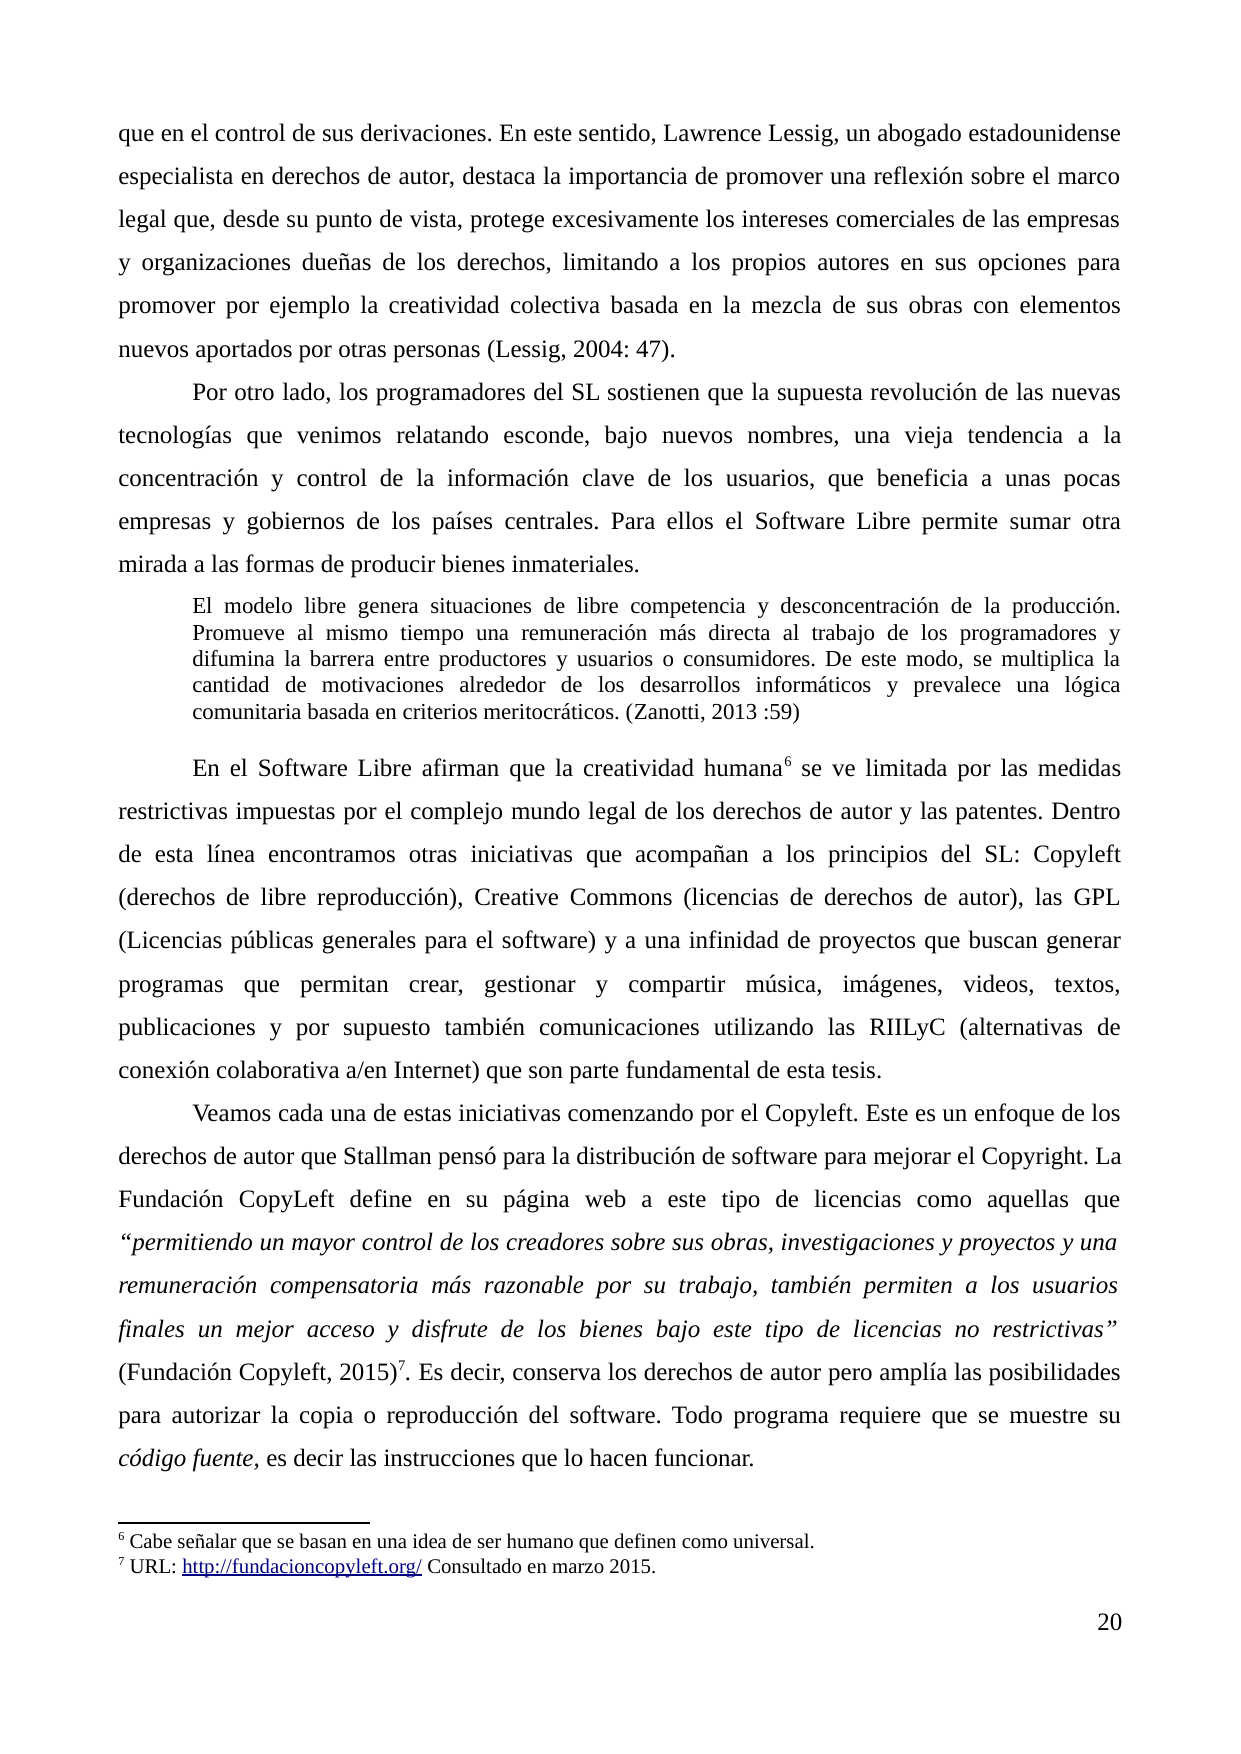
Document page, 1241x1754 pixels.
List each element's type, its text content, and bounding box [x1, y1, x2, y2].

text Por otro lado, los programadores del SL sostienen que la supuesta revolución de las nuevas tecnologías que venimos relatando esconde, bajo nuevos nombres, una vieja tendencia a la concentración y control de la información clave de los usuarios, que beneficia a unas pocas empresas y gobiernos de los países centrales. Para ellos el Software Libre permite sumar otra mirada a las formas de producir bienes inmateriales. [118, 377, 1122, 578]
text El modelo libre genera situaciones de libre competencia y desconcentración de la producción. Promueve al mismo tiempo una remuneración más directa al trabajo de los programadores y difumina la barrera entre productores y usuarios o consumidores. De este modo, se multiplica la cantidad de motivaciones alrededor de los desarrollos informáticos y prevalece una lógica comunitaria basada en criterios meritocráticos. (Zanotti, 2013 :59) [192, 592, 1122, 724]
text Veamos cada una de estas iniciativas comenzando por el Copyleft. Este es un enfoque de los derechos de autor que Stallman pensó para la distribución de software para mejorar el Copyright. La Fundación CopyLeft define en su página web a este tipo de licencias como aquellas que “permitiendo un mayor control de los creadores sobre sus obras, investigaciones y proyectos y una remuneración compensatoria más razonable por su trabajo, también permiten a los usuarios finales un mejor acceso y disfrute de los bienes bajo este tipo de licencias no restrictivas” (Fundación Copyleft, 2015). Es decir, conserva los derechos de autor pero amplía las posibilidades para autorizar la copia o reproducción del software. Todo programa requiere que se muestre su código fuente, es decir las instrucciones que lo hacen funcionar. [118, 1098, 1122, 1472]
text En el Software Libre afirman que la creatividad humana se ve limitada por las medidas restrictivas impuestas por el complejo mundo legal de los derechos de autor y las patentes. Dentro de esta línea encontramos otras iniciativas que acompañan a los principios del SL: Copyleft (derechos de libre reproducción), Creative Commons (licencias de derechos de autor), las GPL (Licencias públicas generales para el software) y a una infinidad de proyectos que buscan generar programas que permitan crear, gestionar y compartir música, imágenes, videos, textos, publicaciones y por supuesto también comunicaciones utilizando las RIILyC (alternativas de conexión colaborativa a/en Internet) que son parte fundamental de esta tesis. [118, 753, 1122, 1084]
text Cabe señalar que se basan en una idea de ser humano que definen como universal. [118, 1529, 1122, 1553]
text URL: http://fundacioncopyleft.org/ Consultado en marzo 2015. [118, 1553, 1122, 1578]
text que en el control de sus derivaciones. En este sentido, Lawrence Lessig, un abogado estadounidense especialista en derechos de autor, destaca la importancia de promover una reflexión sobre el marco legal que, desde su punto de vista, protege excesivamente los intereses comerciales de las empresas y organizaciones dueñas de los derechos, limitando a los propios autores en sus opciones para promover por ejemplo la creatividad colectiva basada en la mezcla de sus obras con elementos nuevos aportados por otras personas (Lessig, 2004: 47). [118, 118, 1122, 362]
